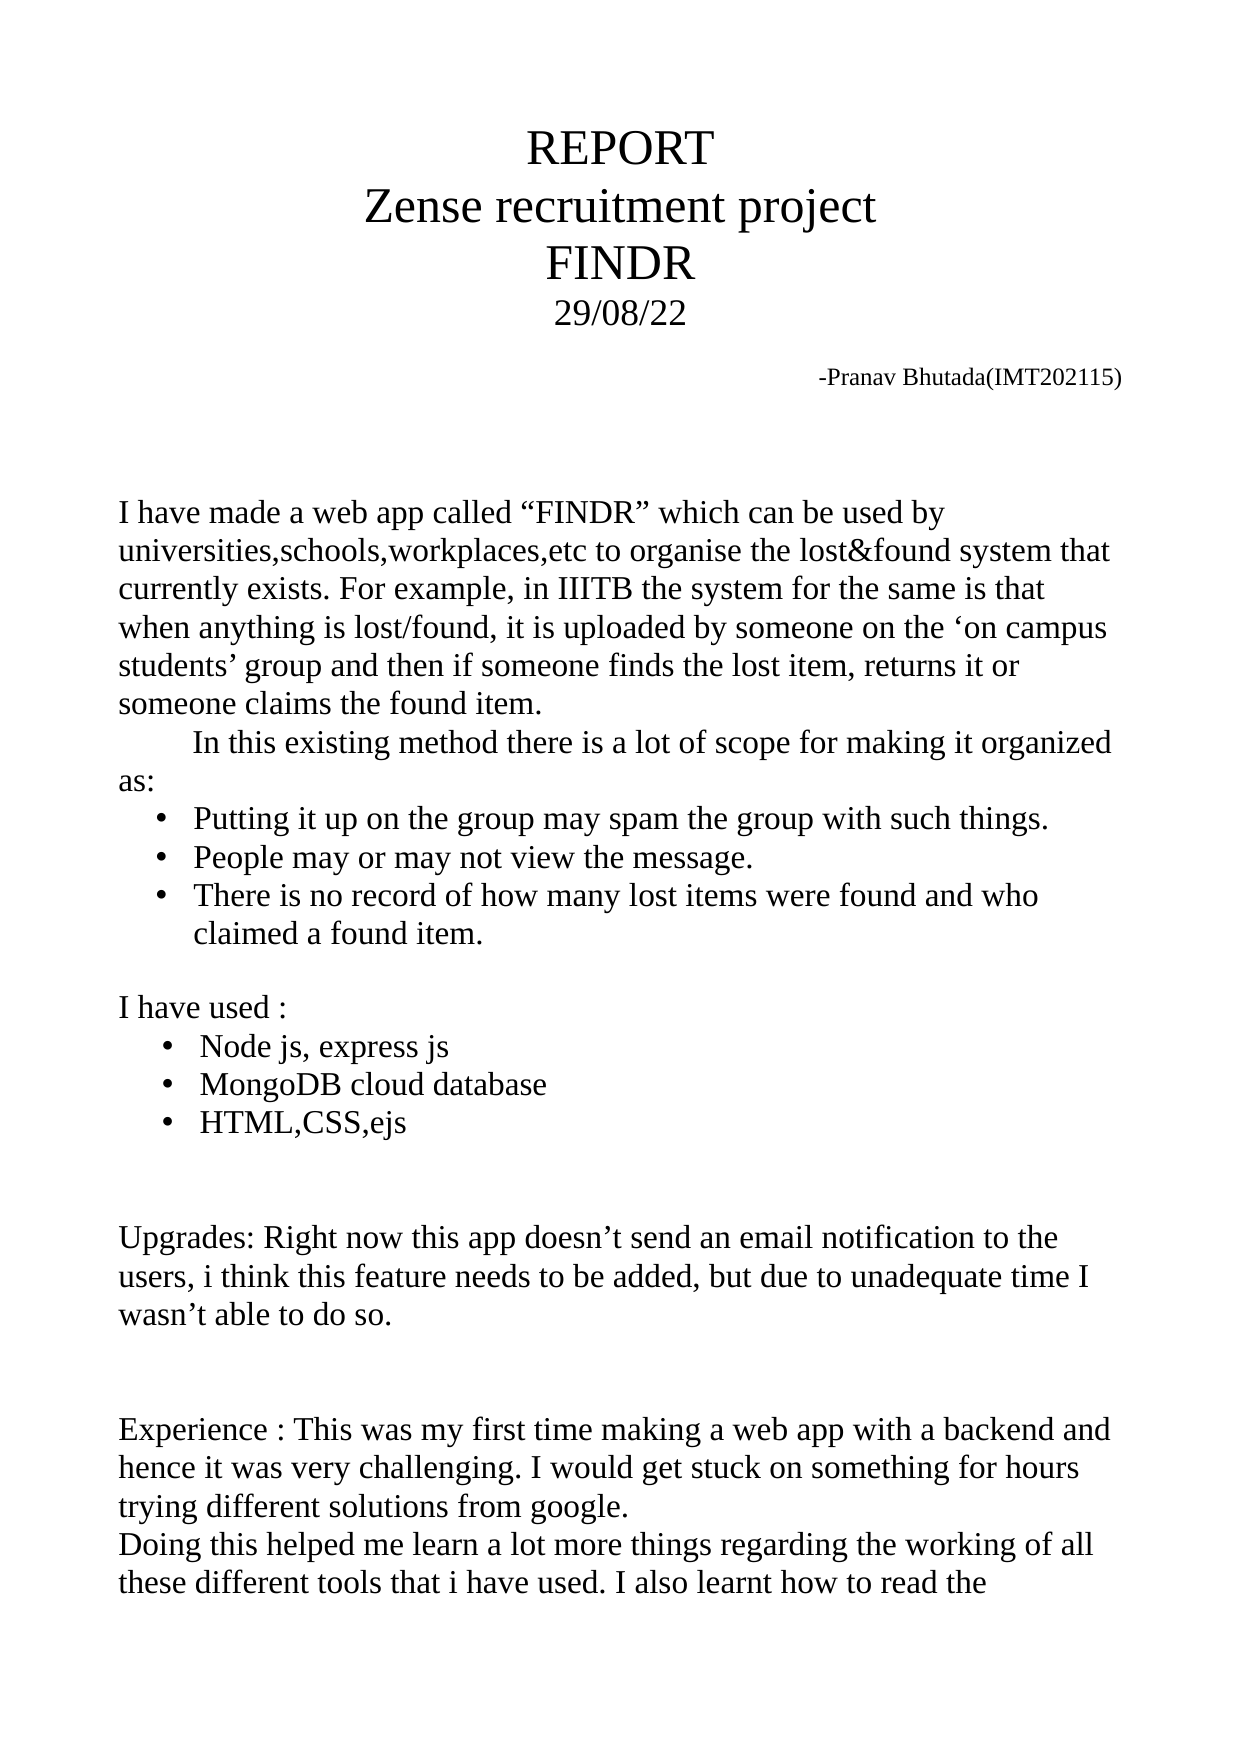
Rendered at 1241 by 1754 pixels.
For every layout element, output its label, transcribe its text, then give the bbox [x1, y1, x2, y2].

list People may or may not view the message. [156, 837, 1122, 875]
text REPORT [118, 118, 1122, 176]
text I have made a web app called “FINDR” which can be used by universities,schools,workplaces,etc to organise the lost&found system that currently exists. For example, in IIITB the system for the same is that when anything is lost/found, it is uploaded by someone on the ‘on campus students’ group and then if someone finds the lost item, returns it or someone claims the found item. [118, 492, 1122, 722]
text Upgrades: Right now this app doesn’t send an email notification to the users, i think this feature needs to be added, but due to unadequate time I wasn’t able to do so. [118, 1218, 1122, 1333]
text -Pranav Bhutada(IMT202115) [118, 362, 1122, 391]
text Zense recruitment project [118, 176, 1122, 233]
text 29/08/22 [118, 291, 1122, 334]
text FINDR [118, 233, 1122, 291]
list HTML,CSS,ejs [162, 1103, 1122, 1141]
list Putting it up on the group may spam the group with such things. [156, 798, 1122, 837]
list Node js, express js [162, 1026, 1122, 1064]
list MongoDB cloud database [162, 1064, 1122, 1103]
text Doing this helped me learn a lot more things regarding the working of all these different tools that i have used. I also learnt how to read the [118, 1524, 1122, 1601]
text I have used : [118, 988, 1122, 1026]
list There is no record of how many lost items were found and who claimed a found item. [156, 875, 1122, 952]
text In this existing method there is a lot of scope for making it organized as: [118, 722, 1122, 798]
text Experience : This was my first time making a web app with a backend and hence it was very challenging. I would get stuck on something for hours trying different solutions from google. [118, 1409, 1122, 1524]
